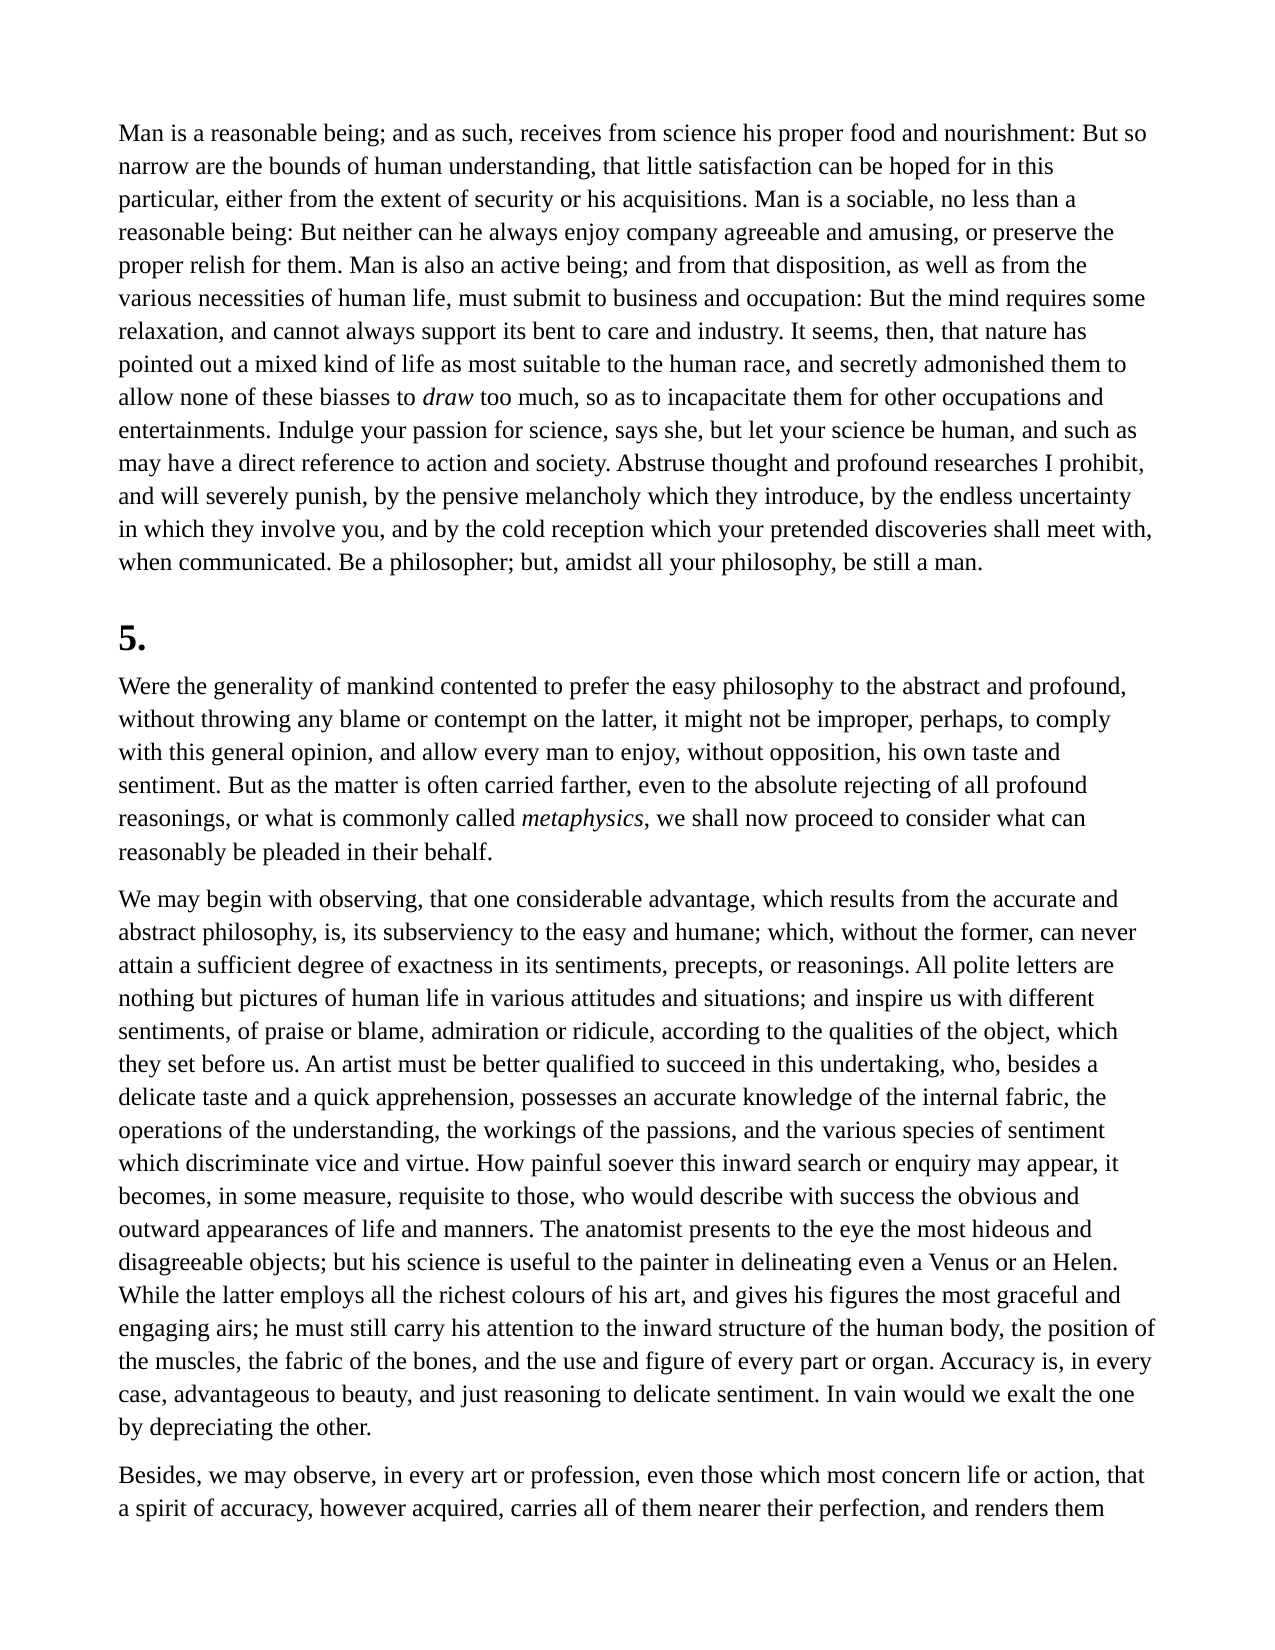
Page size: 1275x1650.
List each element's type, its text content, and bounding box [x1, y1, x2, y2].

text We may begin with observing, that one considerable advantage, which results from the accurate and abstract philosophy, is, its subserviency to the easy and humane; which, without the former, can never attain a sufficient degree of exactness in its sentiments, precepts, or reasonings. All polite letters are nothing but pictures of human life in various attitudes and situations; and inspire us with different sentiments, of praise or blame, admiration or ridicule, according to the qualities of the object, which they set before us. An artist must be better qualified to succeed in this undertaking, who, besides a delicate taste and a quick apprehension, possesses an accurate knowledge of the internal fabric, the operations of the understanding, the workings of the passions, and the various species of sentiment which discriminate vice and virtue. How painful soever this inward search or enquiry may appear, it becomes, in some measure, requisite to those, who would describe with success the obvious and outward appearances of life and manners. The anatomist presents to the eye the most hideous and disagreeable objects; but his science is useful to the painter in delineating even a Venus or an Helen. While the latter employs all the richest colours of his art, and gives his figures the most graceful and engaging airs; he must still carry his attention to the inward structure of the human body, the position of the muscles, the fabric of the bones, and the use and figure of every part or organ. Accuracy is, in every case, advantageous to beauty, and just reasoning to delicate sentiment. In vain would we exalt the one by depreciating the other. [118, 884, 1157, 1441]
subtitle 5. [118, 616, 1157, 659]
text Man is a reasonable being; and as such, receives from science his proper food and nourishment: But so narrow are the bounds of human understanding, that little satisfaction can be hoped for in this particular, either from the extent of security or his acquisitions. Man is a sociable, no less than a reasonable being: But neither can he always enjoy company agreeable and amusing, or preserve the proper relish for them. Man is also an active being; and from that disposition, as well as from the various necessities of human life, must submit to business and occupation: But the mind requires some relaxation, and cannot always support its bent to care and industry. It seems, then, that nature has pointed out a mixed kind of life as most suitable to the human race, and secretly admonished them to allow none of these biasses to draw too much, so as to incapacitate them for other occupations and entertainments. Indulge your passion for science, says she, but let your science be human, and such as may have a direct reference to action and society. Abstruse thought and profound researches I prohibit, and will severely punish, by the pensive melancholy which they introduce, by the endless uncertainty in which they involve you, and by the cold reception which your pretended discoveries shall meet with, when communicated. Be a philosopher; but, amidst all your philosophy, be still a man. [118, 118, 1157, 576]
text Besides, we may observe, in every art or profession, even those which most concern life or action, that a spirit of accuracy, however acquired, carries all of them nearer their perfection, and renders them [118, 1460, 1157, 1522]
text Were the generality of mankind contented to prefer the easy philosophy to the abstract and profound, without throwing any blame or contempt on the latter, it might not be improper, perhaps, to comply with this general opinion, and allow every man to enjoy, without opposition, his own taste and sentiment. But as the matter is often carried farther, even to the absolute rejecting of all profound reasonings, or what is commonly called metaphysics, we shall now proceed to consider what can reasonably be pleaded in their behalf. [118, 671, 1157, 865]
